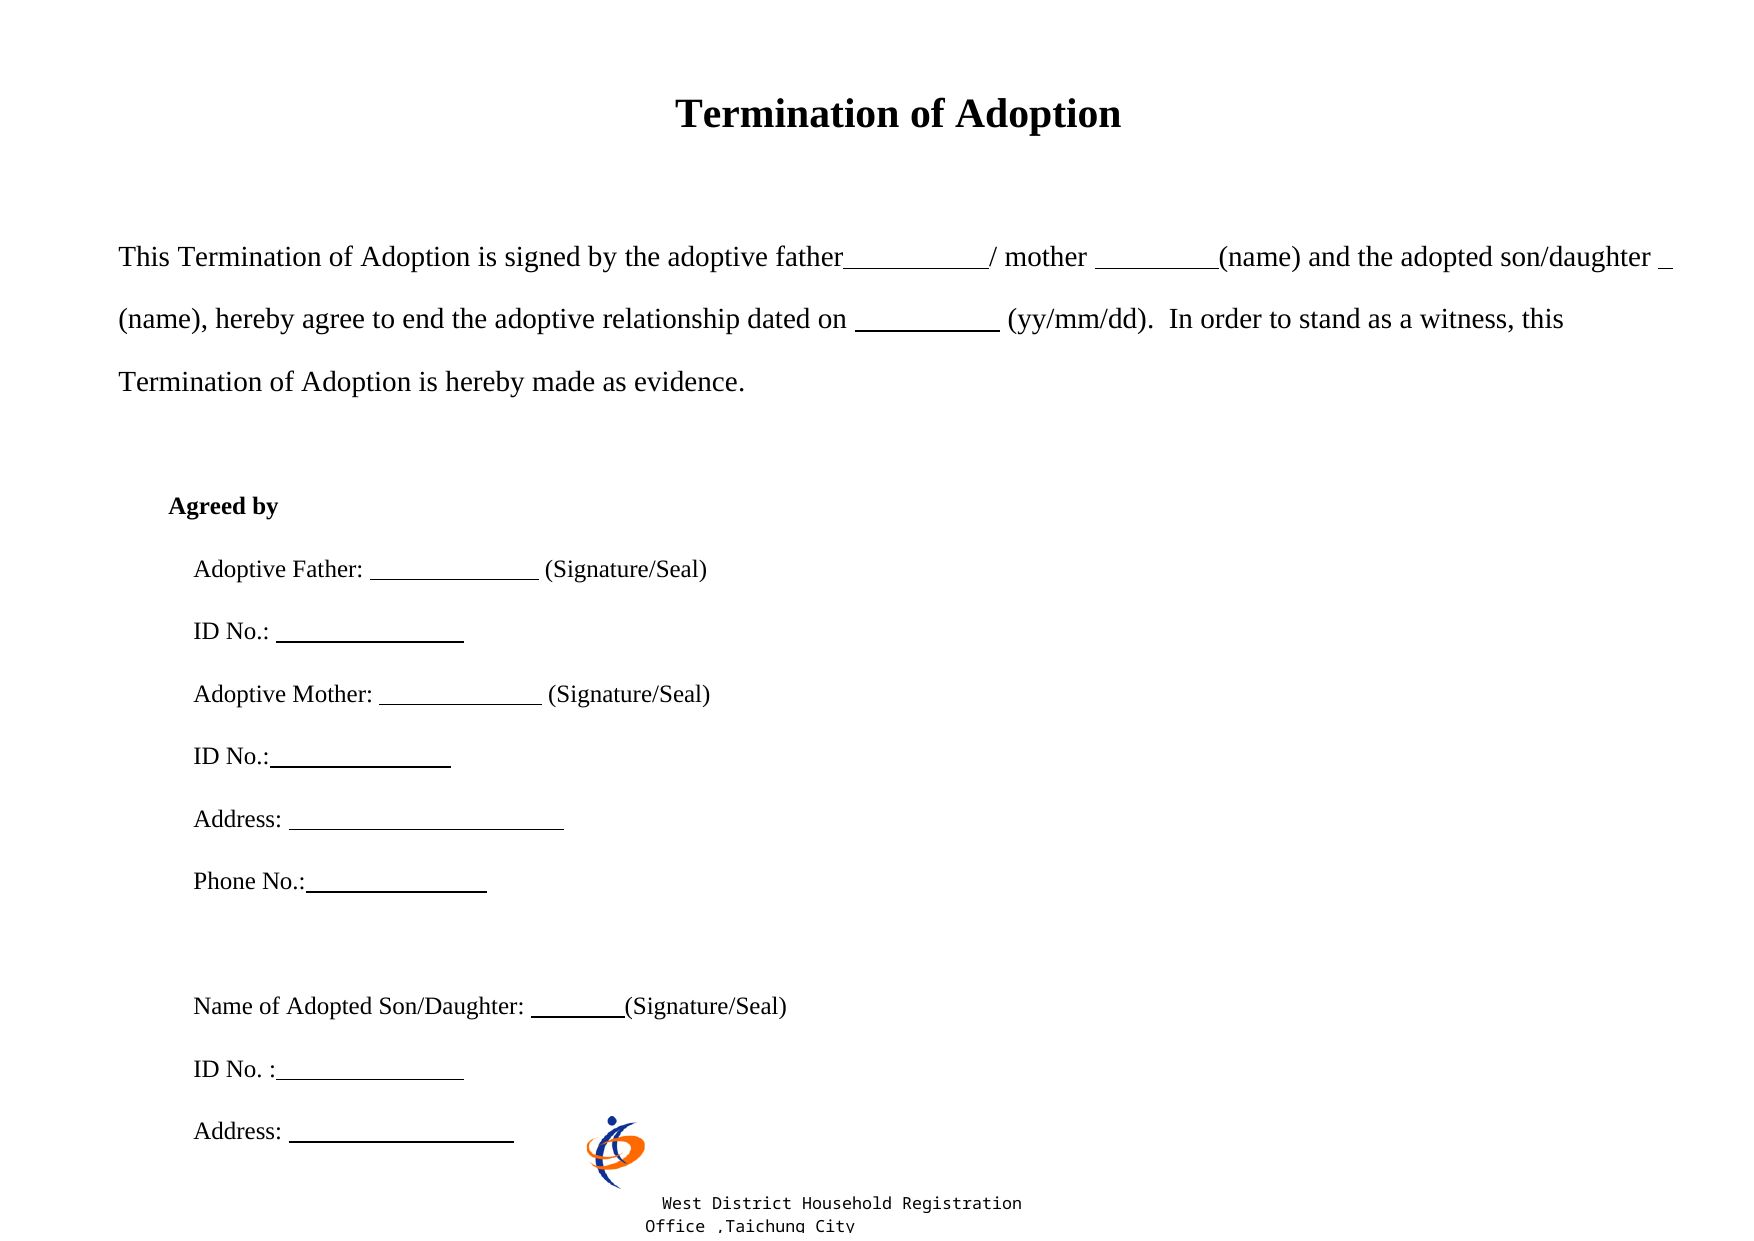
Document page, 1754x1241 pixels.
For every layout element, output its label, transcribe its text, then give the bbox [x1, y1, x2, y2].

text This Termination of Adoption is signed by the adoptive father / mother (name) and the adopted son/daughter (name), hereby agree to end the adoptive relationship dated on (yy/mm/dd). In order to stand as a witness, this Termination of Adoption is hereby made as evidence. [118, 214, 1678, 401]
text ID No.: [193, 589, 1678, 651]
text Termination of Adoption [118, 89, 1678, 137]
subtitle [555, 1109, 1174, 1240]
text ID No.: [193, 714, 1678, 776]
text Address: [193, 1089, 1678, 1151]
text Adoptive Father: (Signature/Seal) [193, 526, 1678, 589]
text ID No. : [193, 1026, 1678, 1089]
text West District Household Registration Office ,Taichung City [645, 1191, 1159, 1233]
subtitle Agreed by [118, 464, 1678, 526]
text Phone No.: [193, 839, 1678, 901]
text Adoptive Mother: (Signature/Seal) [193, 651, 1678, 714]
text Address: [193, 776, 1678, 839]
text Name of Adopted Son/Daughter: (Signature/Seal) [193, 964, 1678, 1026]
